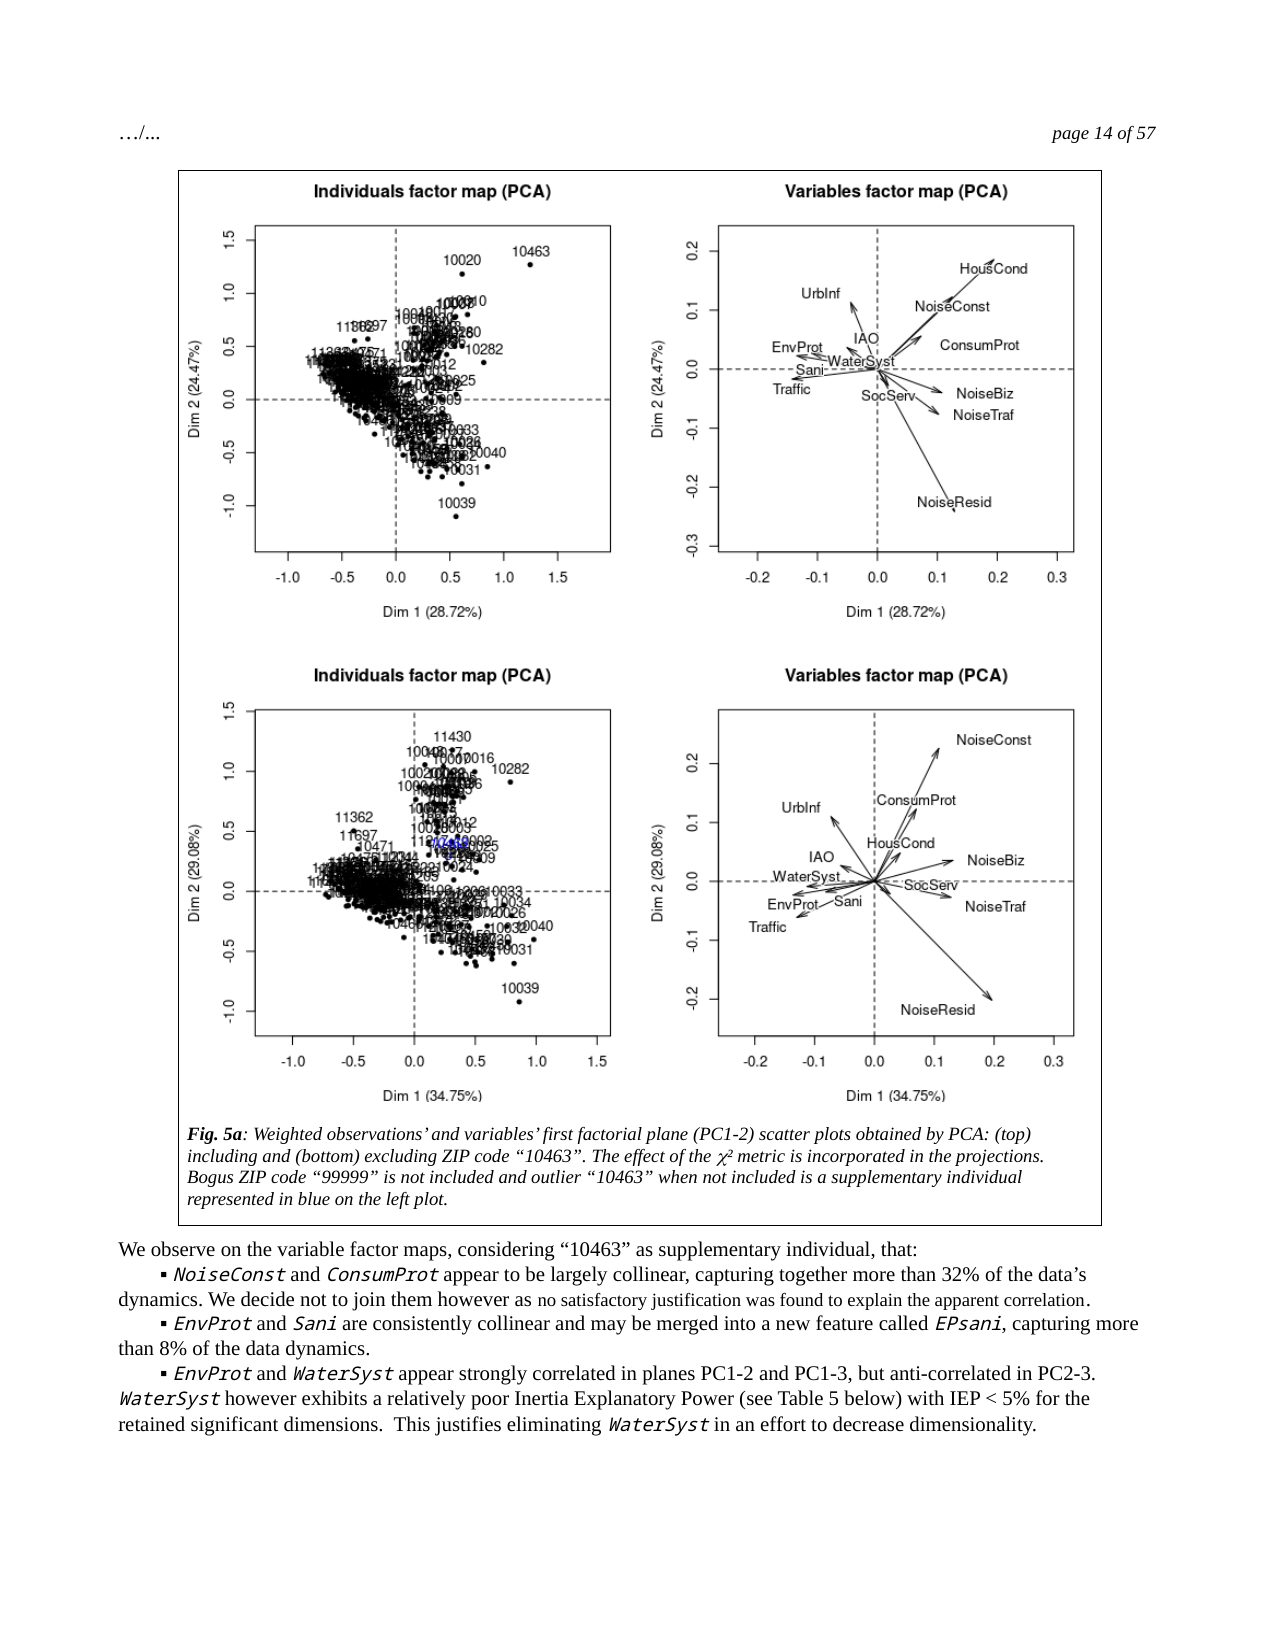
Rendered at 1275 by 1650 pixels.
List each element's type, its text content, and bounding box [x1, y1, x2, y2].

text Fig. 5a: Weighted observations’ and variables’ first factorial plane (PC1-2) scatter plots obtained by PCA: (top) including and (bottom) excluding ZIP code “10463”. The effect of the χ² metric is incorporated in the projections. Bogus ZIP code “99999” is not included and outlier “10463” when not included is a supplementary individual represented in blue on the left plot. [187, 1102, 1093, 1209]
text We observe on the variable factor maps, considering “10463” as supplementary individual, that: ▪ NoiseConst and ConsumProt appear to be largely collinear, capturing together more than 32% of the data’s dynamics. We decide not to join them however as no satisfactory justification was found to explain the apparent correlation. ▪ EnvProt and Sani are consistently collinear and may be merged into a new feature called EPsani, capturing more than 8% of the data dynamics. ▪ EnvProt and WaterSyst appear strongly correlated in planes PC1-2 and PC1-3, but anti-correlated in PC2-3. WaterSyst however exhibits a relatively poor Inertia Explanatory Power (see Table 5 below) with IEP < 5% for the retained significant dimensions. This justifies eliminating WaterSyst in an effort to decrease dimensionality. [118, 619, 1157, 1437]
picture [186, 179, 1082, 1102]
